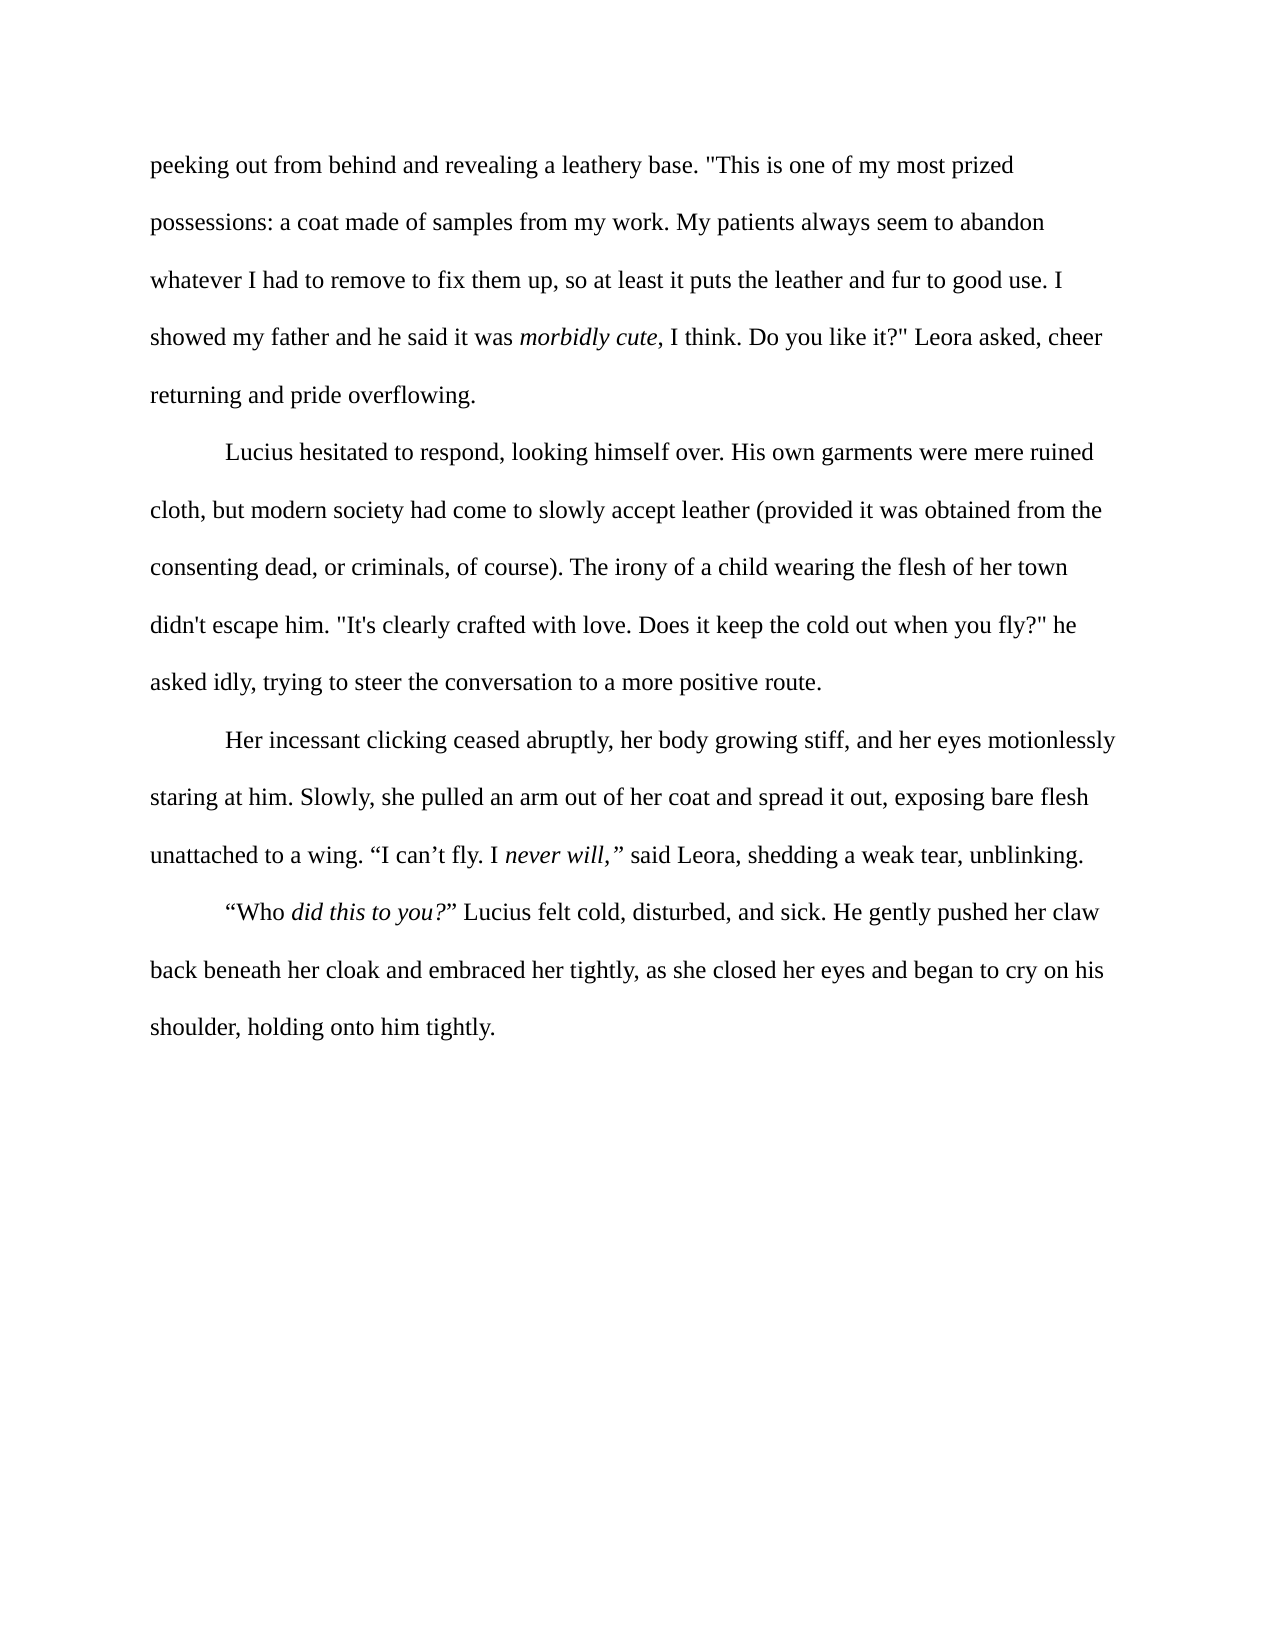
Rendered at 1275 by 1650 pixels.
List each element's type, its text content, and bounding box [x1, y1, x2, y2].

text peeking out from behind and revealing a leathery base. "This is one of my most prized possessions: a coat made of samples from my work. My patients always seem to abandon whatever I had to remove to fix them up, so at least it puts the leather and fur to good use. I showed my father and he said it was morbidly cute, I think. Do you like it?" Leora asked, cheer returning and pride overflowing. [150, 150, 1125, 409]
text Her incessant clicking ceased abruptly, her body growing stiff, and her eyes motionlessly staring at him. Slowly, she pulled an arm out of her coat and spread it out, exposing bare flesh unattached to a wing. “I can’t fly. I never will,” said Leora, shedding a weak tear, unblinking. [150, 725, 1125, 869]
text “Who did this to you?” Lucius felt cold, disturbed, and sick. He gently pushed her claw back beneath her cloak and embraced her tightly, as she closed her eyes and began to cry on his shoulder, holding onto him tightly. [150, 897, 1125, 1041]
text Lucius hesitated to respond, looking himself over. His own garments were mere ruined cloth, but modern society had come to slowly accept leather (provided it was obtained from the consenting dead, or criminals, of course). The irony of a child wearing the flesh of her town didn't escape him. "It's clearly crafted with love. Does it keep the cold out when you fly?" he asked idly, trying to steer the conversation to a more positive route. [150, 437, 1125, 696]
